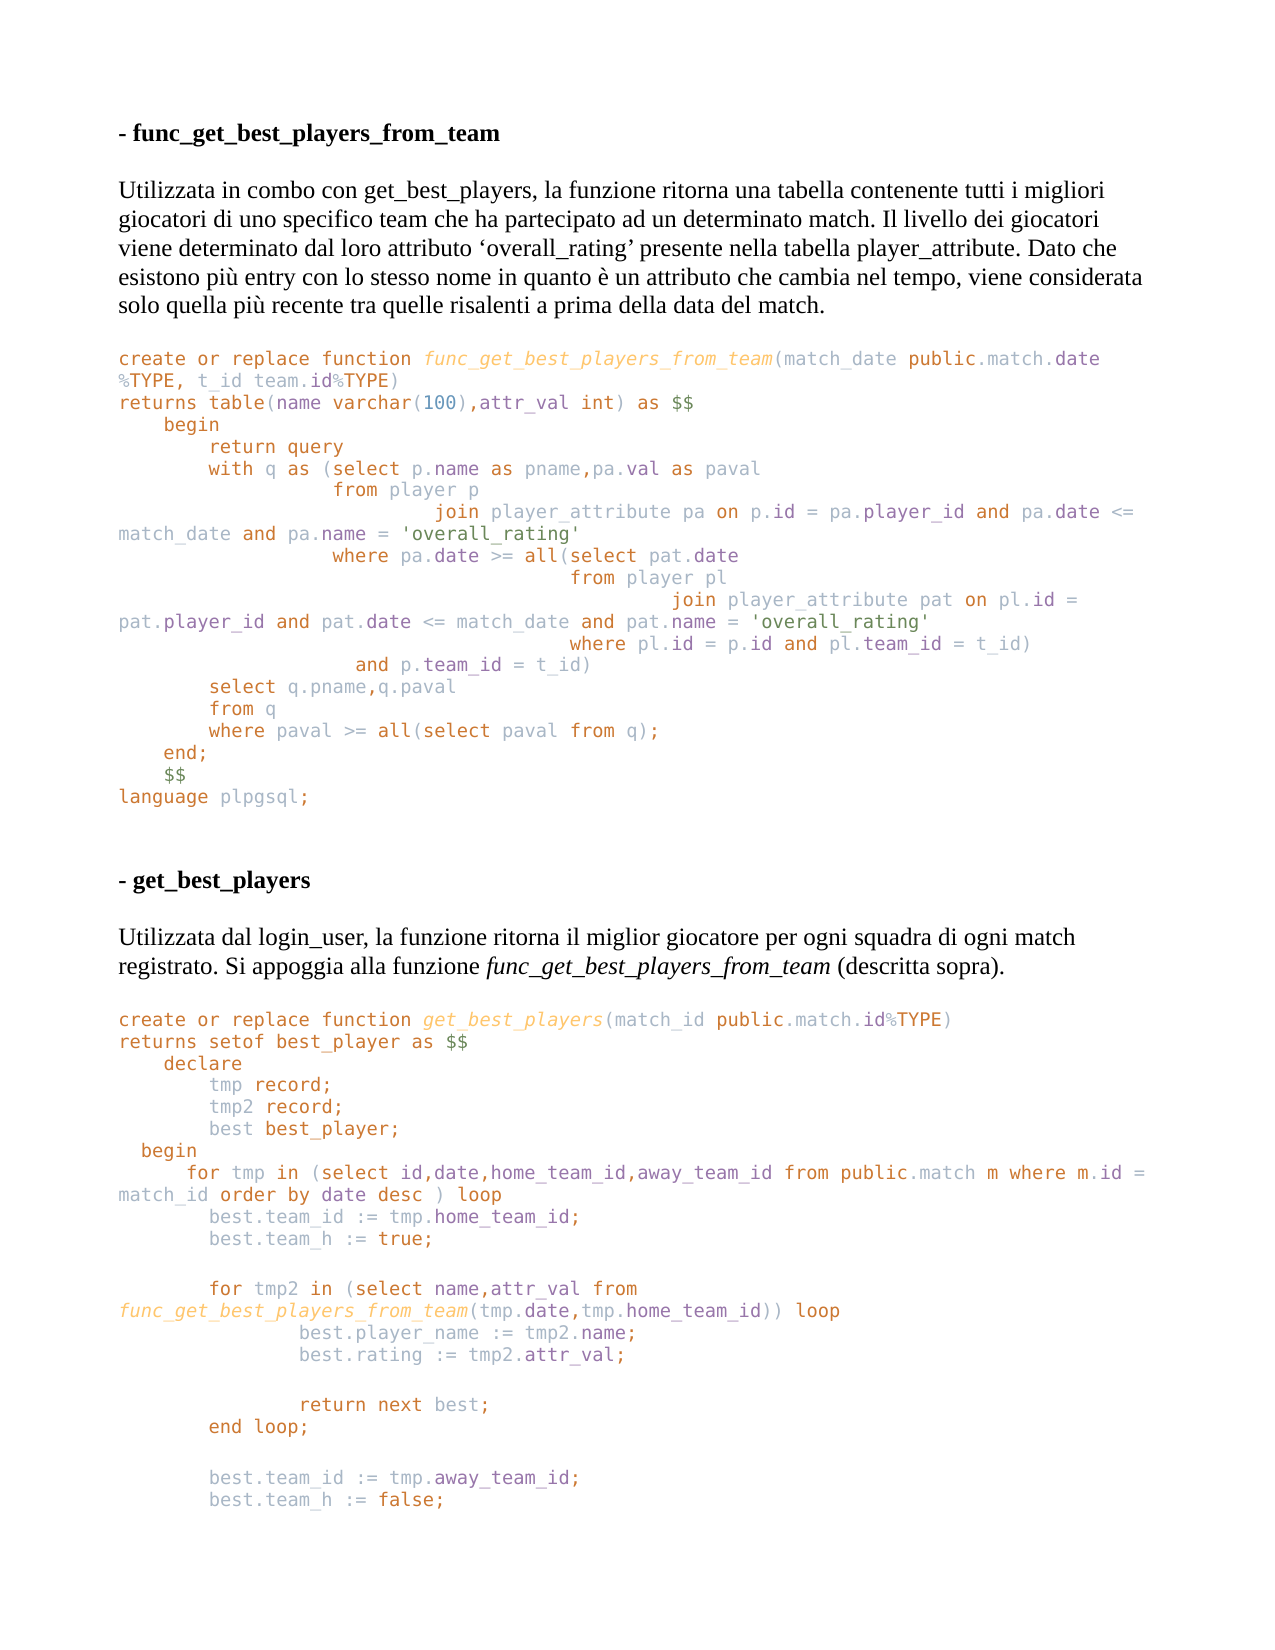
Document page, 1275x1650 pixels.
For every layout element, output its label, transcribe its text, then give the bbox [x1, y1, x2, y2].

text - func_get_best_players_from_team [118, 118, 1157, 147]
text create or replace function get_best_players(match_id public.match.id%TYPE) returns setof best_player as $$ declare tmp record; tmp2 record; best best_player; begin for tmp in (select id,date,home_team_id,away_team_id from public.match m where m.id = match_id order by date desc ) loop best.team_id := tmp.home_team_id; best.team_h := true; for tmp2 in (select name,attr_val from func_get_best_players_from_team(tmp.date,tmp.home_team_id)) loop best.player_name := tmp2.name; best.rating := tmp2.attr_val; return next best; end loop; best.team_id := tmp.away_team_id; best.team_h := false; [118, 1009, 1157, 1511]
text - get_best_players [118, 865, 1157, 894]
text Utilizzata in combo con get_best_players, la funzione ritorna una tabella contenente tutti i migliori giocatori di uno specifico team che ha partecipato ad un determinato match. Il livello dei giocatori viene determinato dal loro attributo ‘overall_rating’ presente nella tabella player_attribute. Dato che esistono più entry con lo stesso nome in quanto è un attributo che cambia nel tempo, viene considerata solo quella più recente tra quelle risalenti a prima della data del match. [118, 176, 1157, 319]
text create or replace function func_get_best_players_from_team(match_date public.match.date%TYPE, t_id team.id%TYPE) returns table(name varchar(100),attr_val int) as $$ begin return query with q as (select p.name as pname,pa.val as paval from player p join player_attribute pa on p.id = pa.player_id and pa.date <= match_date and pa.name = 'overall_rating' where pa.date >= all(select pat.date from player pl join player_attribute pat on pl.id = pat.player_id and pat.date <= match_date and pat.name = 'overall_rating' where pl.id = p.id and pl.team_id = t_id) and p.team_id = t_id) select q.pname,q.paval from q where paval >= all(select paval from q); end; $$ language plpgsql; [118, 348, 1157, 807]
text Utilizzata dal login_user, la funzione ritorna il miglior giocatore per ogni squadra di ogni match registrato. Si appoggia alla funzione func_get_best_players_from_team (descritta sopra). [118, 922, 1157, 980]
